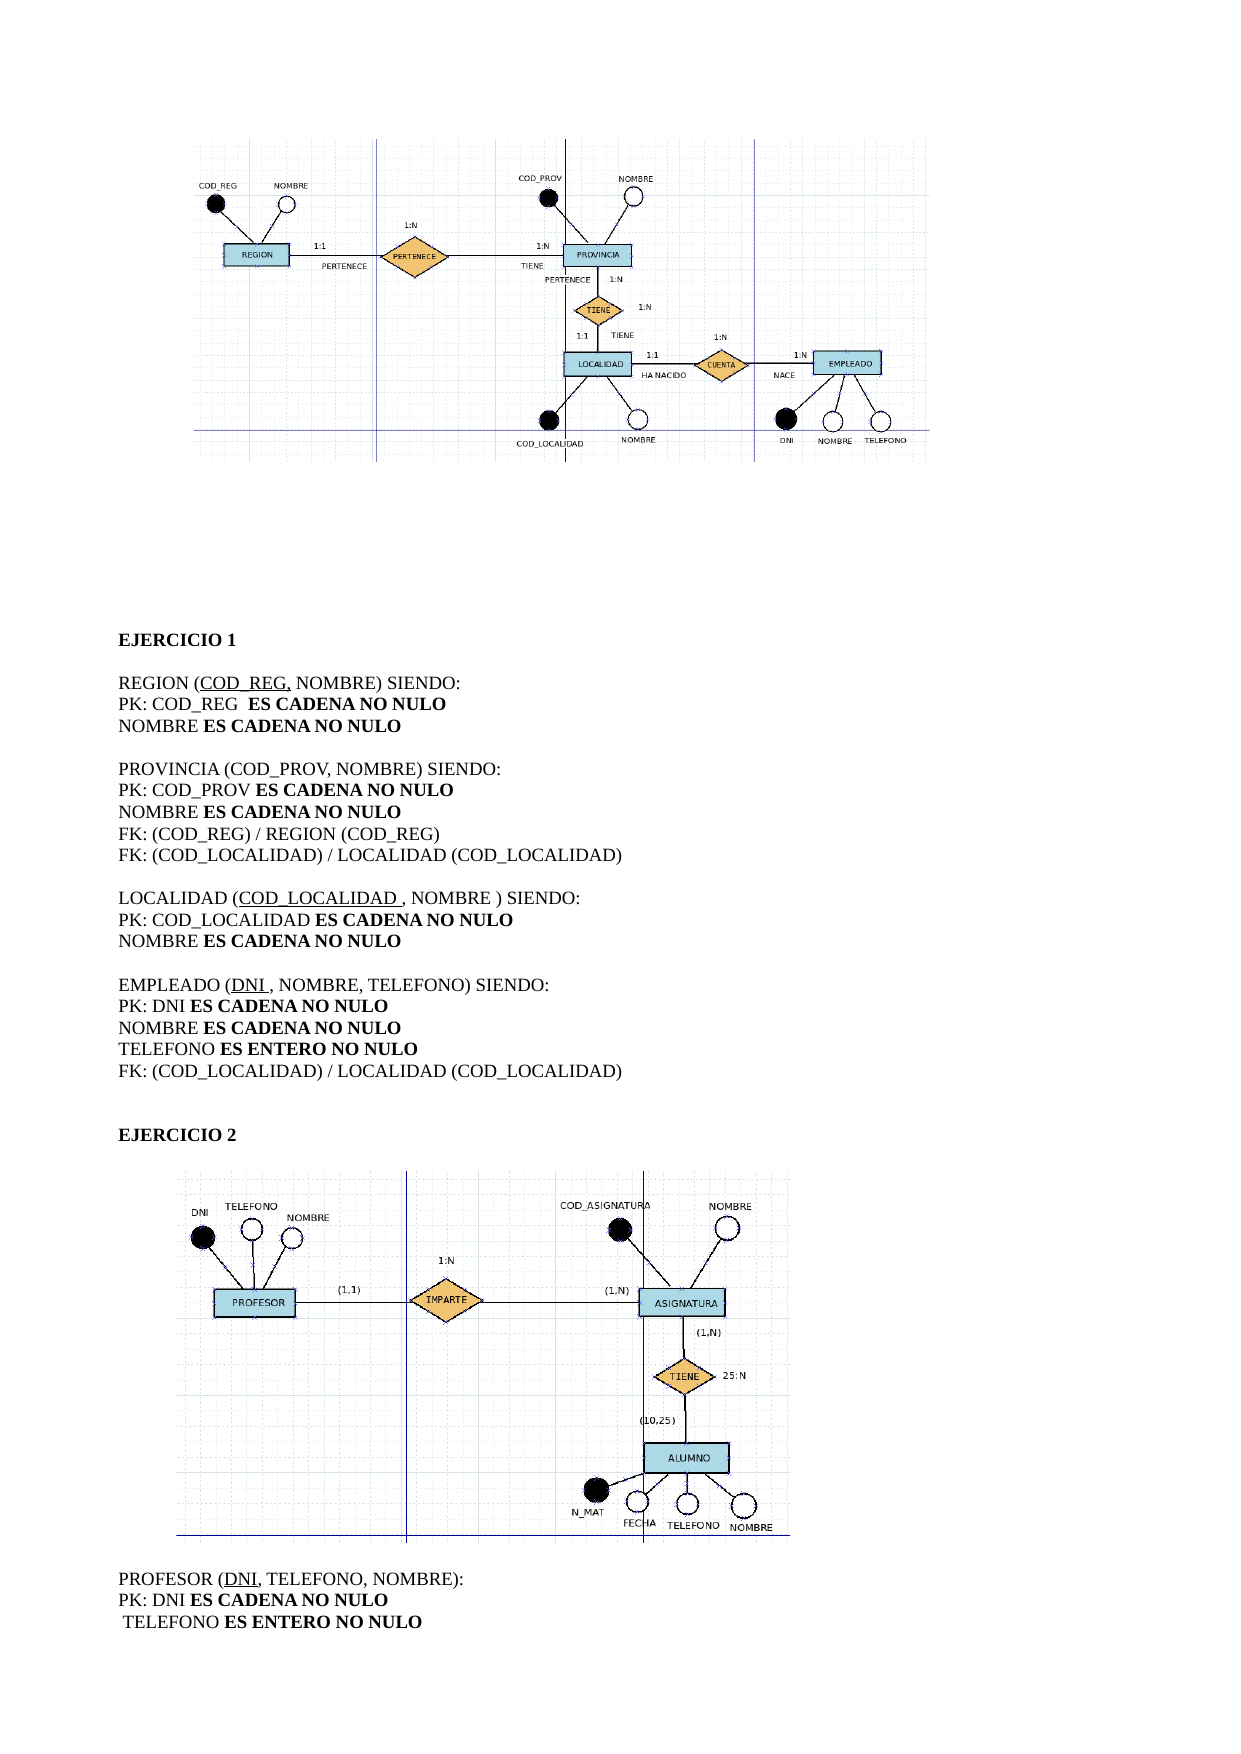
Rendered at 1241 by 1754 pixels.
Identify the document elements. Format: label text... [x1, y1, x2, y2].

text PROFESOR (DNI, TELEFONO, NOMBRE): [118, 1568, 1122, 1589]
text EMPLEADO (DNI , NOMBRE, TELEFONO) SIENDO: [118, 973, 1122, 995]
text NOMBRE ES CADENA NO NULO [118, 930, 1122, 952]
text NOMBRE ES CADENA NO NULO [118, 1017, 1122, 1038]
text EJERCICIO 1 [118, 628, 1122, 650]
text EJERCICIO 2 [118, 1124, 1122, 1146]
text REGION (COD_REG, NOMBRE) SIENDO: [118, 672, 1122, 693]
picture [193, 139, 930, 462]
text FK: (COD_LOCALIDAD) / LOCALIDAD (COD_LOCALIDAD) [118, 1060, 1122, 1081]
text PK: COD_LOCALIDAD ES CADENA NO NULO [118, 909, 1122, 930]
picture [176, 1171, 791, 1543]
text TELEFONO ES ENTERO NO NULO [118, 1611, 1122, 1632]
text FK: (COD_LOCALIDAD) / LOCALIDAD (COD_LOCALIDAD) [118, 844, 1122, 866]
text FK: (COD_REG) / REGION (COD_REG) [118, 822, 1122, 844]
text TELEFONO ES ENTERO NO NULO [118, 1038, 1122, 1060]
text NOMBRE ES CADENA NO NULO [118, 801, 1122, 822]
text LOCALIDAD (COD_LOCALIDAD , NOMBRE ) SIENDO: [118, 887, 1122, 909]
text PK: DNI ES CADENA NO NULO [118, 1589, 1122, 1611]
text NOMBRE ES CADENA NO NULO [118, 715, 1122, 736]
text PK: DNI ES CADENA NO NULO [118, 995, 1122, 1017]
text PK: COD_REG ES CADENA NO NULO [118, 693, 1122, 715]
text PROVINCIA (COD_PROV, NOMBRE) SIENDO: [118, 758, 1122, 779]
text PK: COD_PROV ES CADENA NO NULO [118, 779, 1122, 801]
